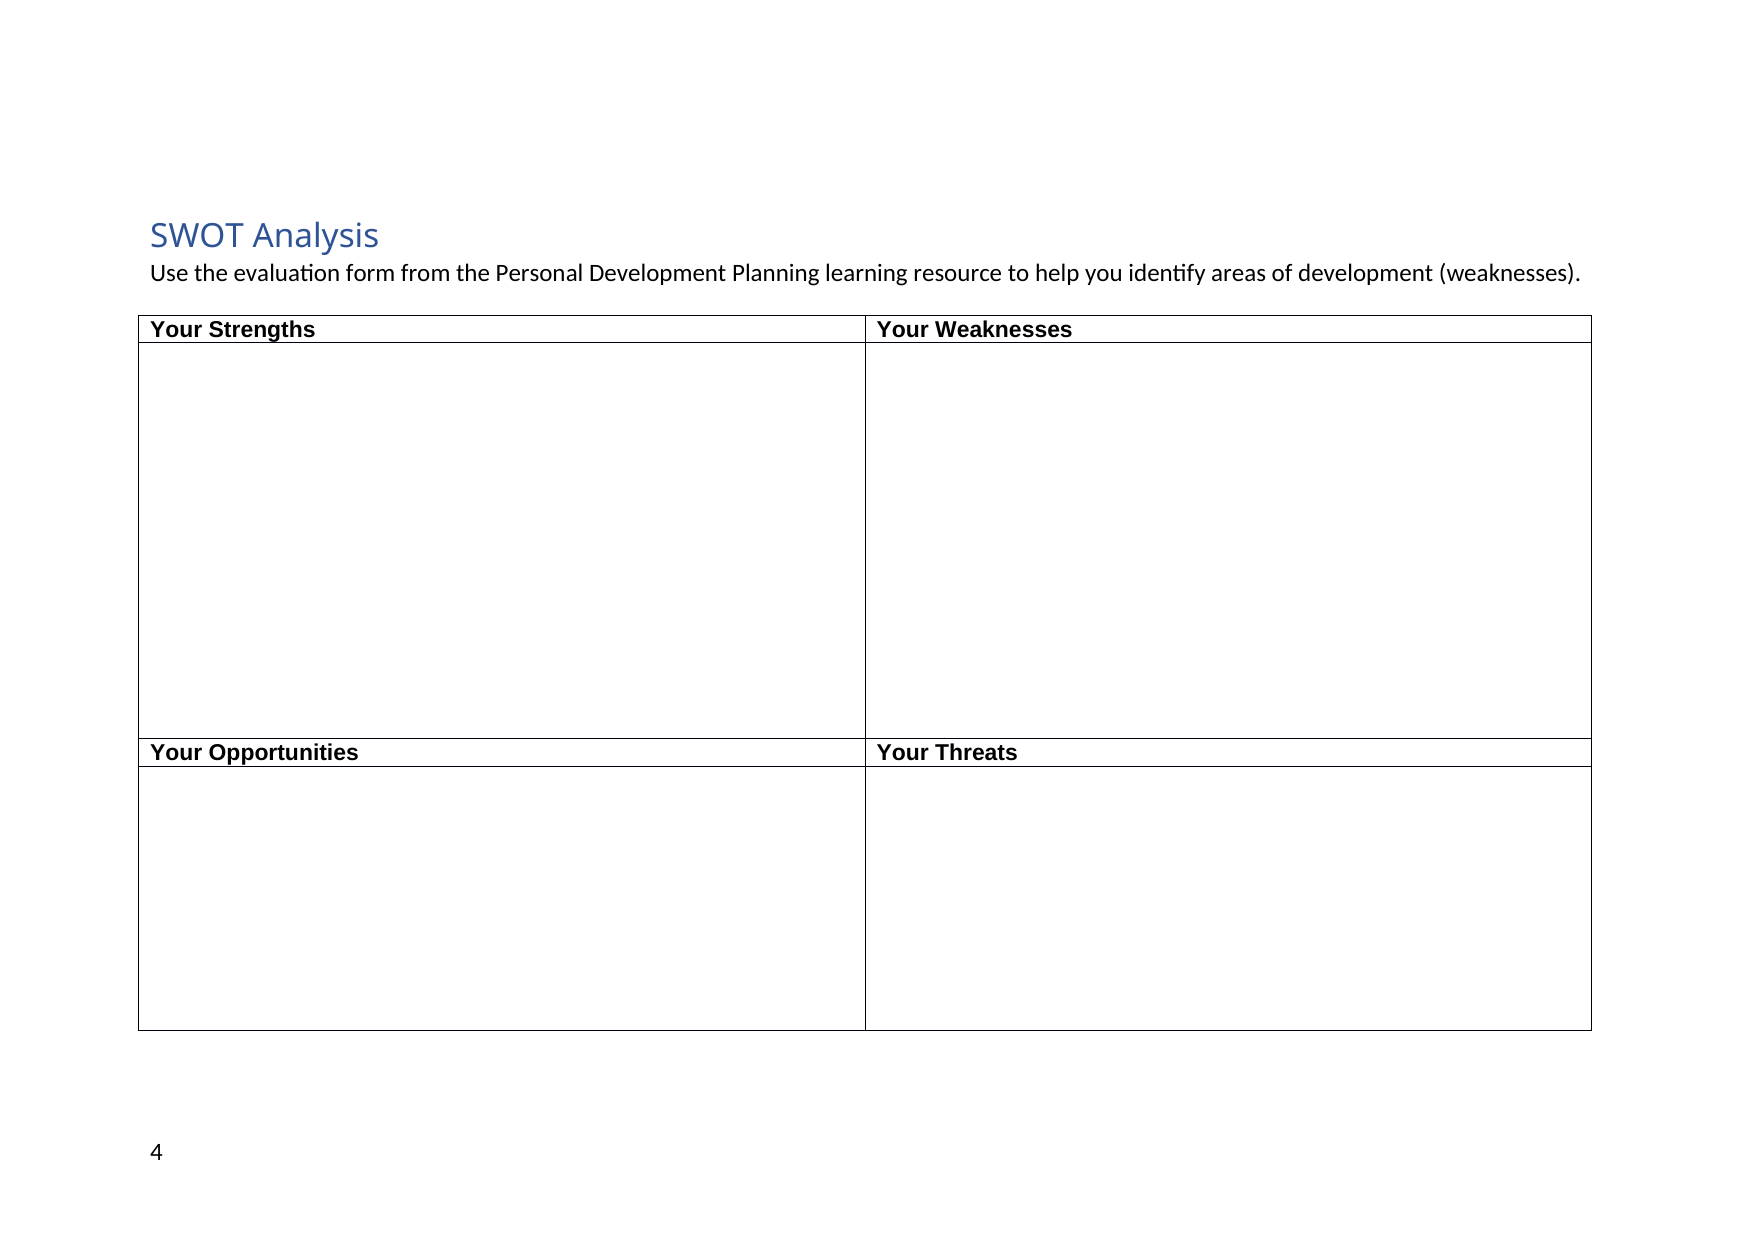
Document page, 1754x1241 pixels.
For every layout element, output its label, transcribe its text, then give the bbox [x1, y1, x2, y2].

text Use the evaluation form from the Personal Development Planning learning resource to help you identify areas of development (weaknesses). [150, 258, 1604, 288]
table_cell [139, 767, 865, 1030]
table_cell Your Opportunities [139, 739, 865, 766]
subtitle SWOT Analysis [150, 212, 1604, 258]
table_header Your Strengths [139, 316, 865, 342]
table_header Your Weaknesses [866, 316, 1591, 342]
table_cell [866, 767, 1591, 1030]
table_cell [866, 343, 1591, 738]
table_cell [139, 343, 865, 738]
table_cell Your Threats [866, 739, 1591, 766]
